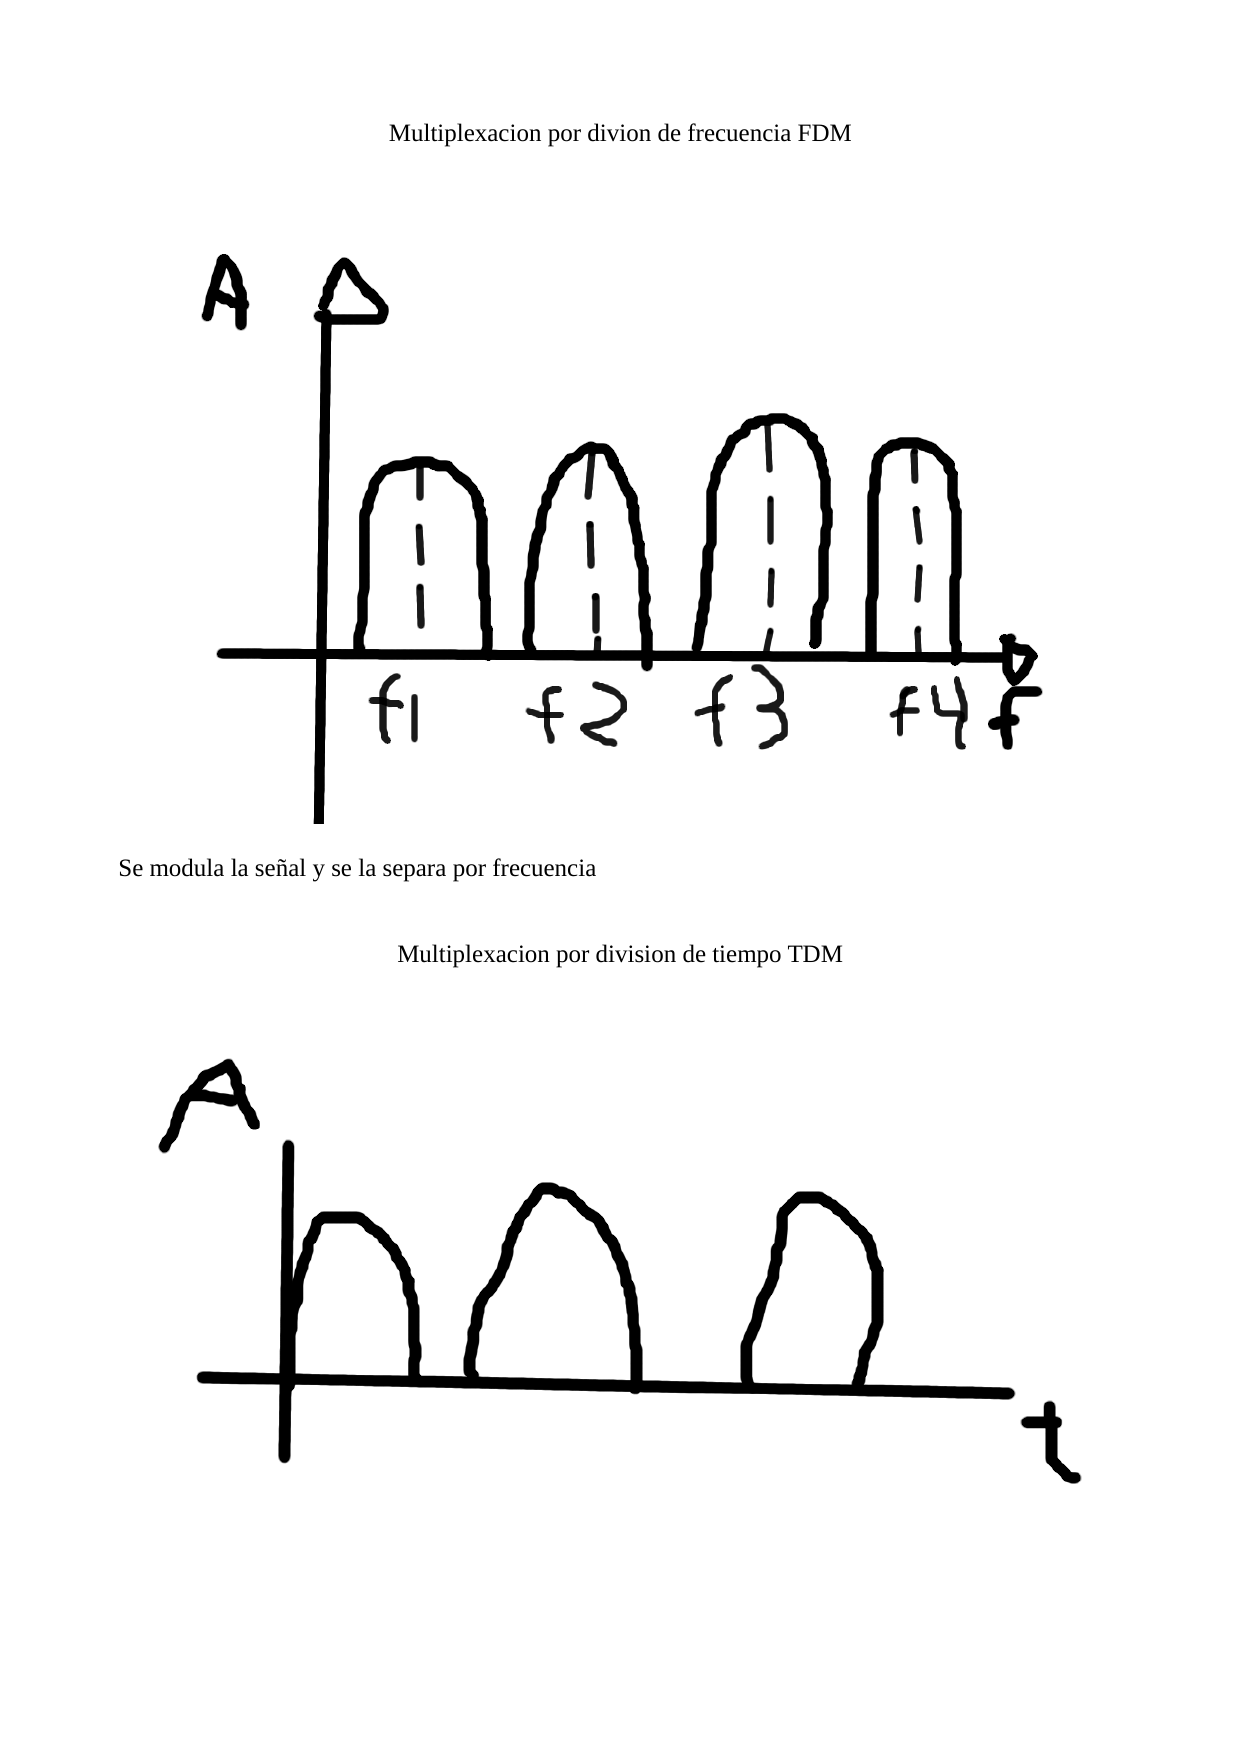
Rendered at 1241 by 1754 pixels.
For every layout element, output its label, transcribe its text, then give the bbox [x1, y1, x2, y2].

text Multiplexacion por division de tiempo TDM [118, 939, 1122, 968]
picture [118, 996, 1123, 1508]
text Se modula la señal y se la separa por frecuencia [118, 824, 1122, 939]
picture [118, 175, 1123, 824]
text Multiplexacion por divion de frecuencia FDM [118, 118, 1122, 147]
